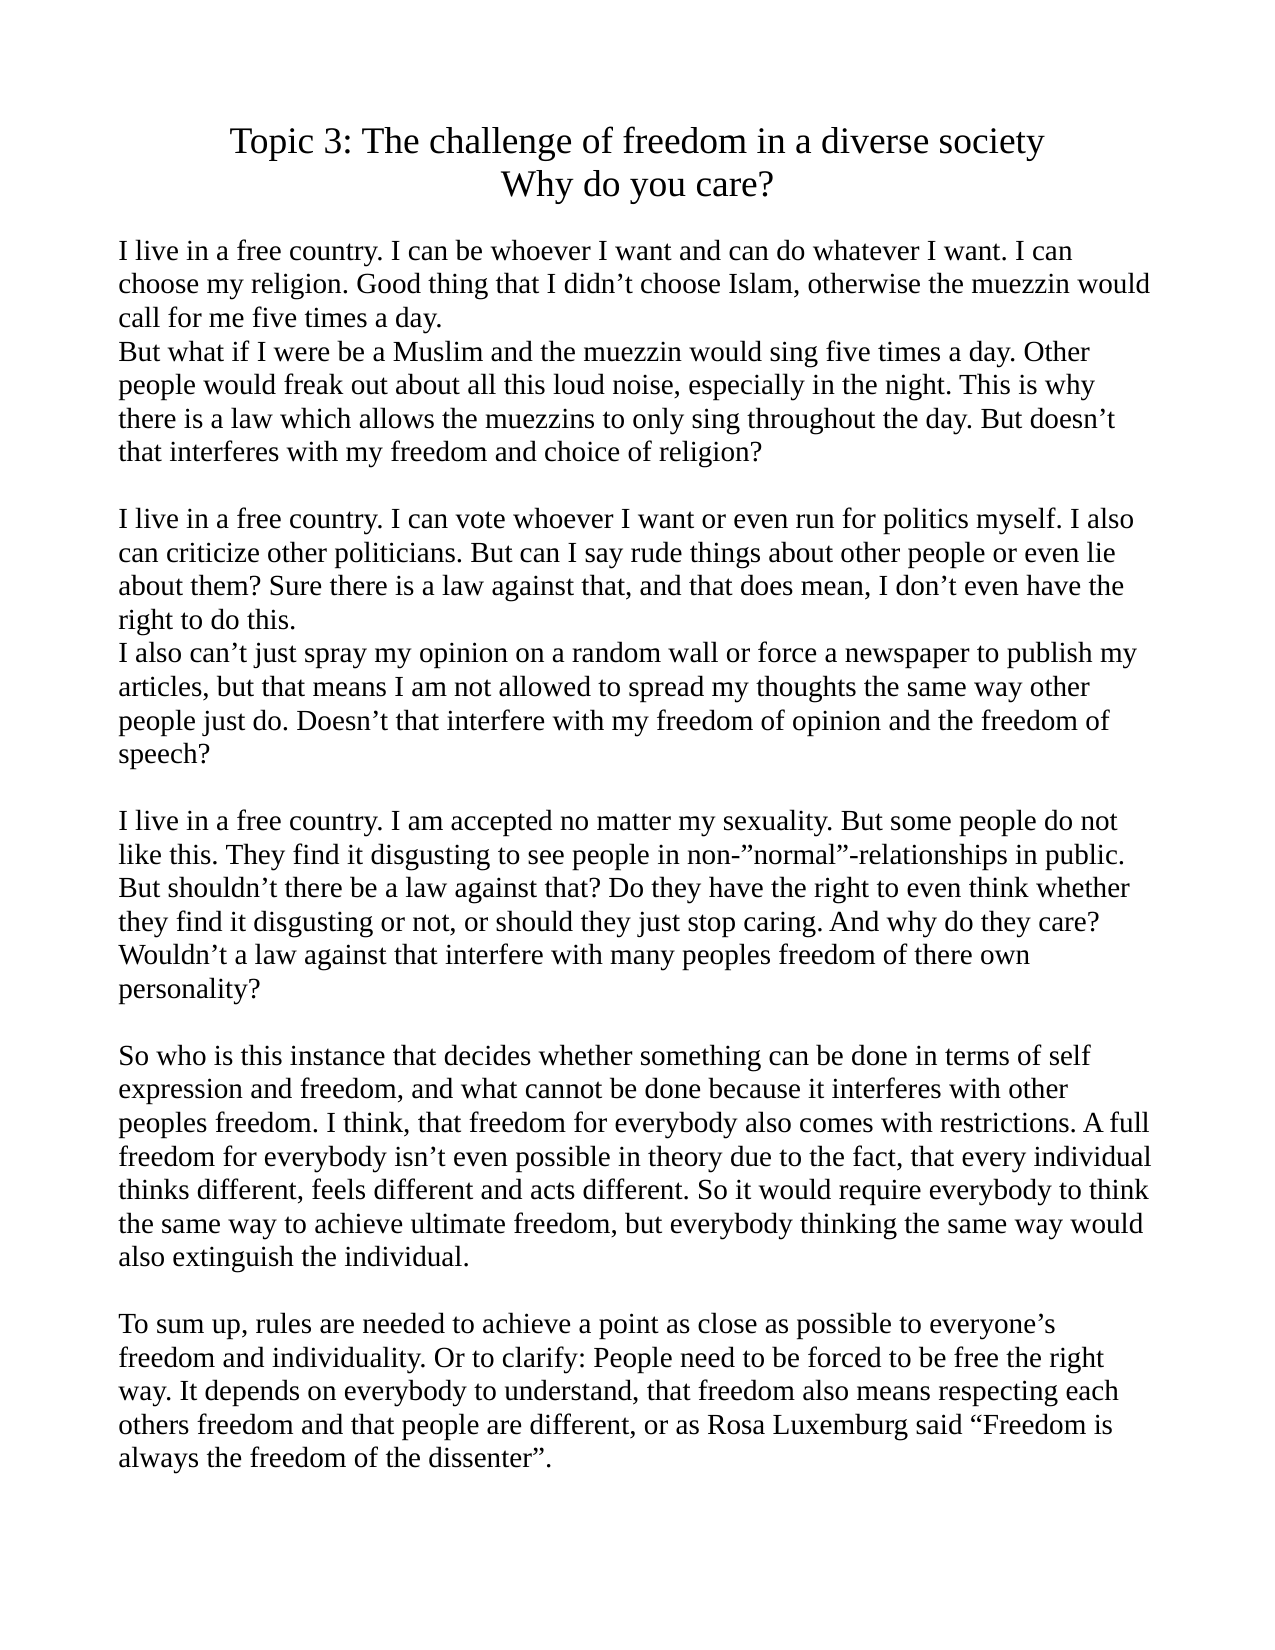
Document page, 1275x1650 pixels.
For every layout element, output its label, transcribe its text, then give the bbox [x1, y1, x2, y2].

text Why do you care? [118, 161, 1157, 204]
text I also can’t just spray my opinion on a random wall or force a newspaper to publish my articles, but that means I am not allowed to spread my thoughts the same way other people just do. Doesn’t that interfere with my freedom of opinion and the freedom of speech? [118, 636, 1157, 770]
text I live in a free country. I am accepted no matter my sexuality. But some people do not like this. They find it disgusting to see people in non-”normal”-relationships in public. But shouldn’t there be a law against that? Do they have the right to even think whether they find it disgusting or not, or should they just stop caring. And why do they care? Wouldn’t a law against that interfere with many peoples freedom of there own personality? [118, 803, 1157, 1004]
text But what if I were be a Muslim and the muezzin would sing five times a day. Other people would freak out about all this loud noise, especially in the night. This is why there is a law which allows the muezzins to only sing throughout the day. But doesn’t that interferes with my freedom and choice of religion? [118, 334, 1157, 468]
text So who is this instance that decides whether something can be done in terms of self expression and freedom, and what cannot be done because it interferes with other peoples freedom. I think, that freedom for everybody also comes with restrictions. A full freedom for everybody isn’t even possible in theory due to the fact, that every individual thinks different, feels different and acts different. So it would require everybody to think the same way to achieve ultimate freedom, but everybody thinking the same way would also extinguish the individual. [118, 1038, 1157, 1273]
text To sum up, rules are needed to achieve a point as close as possible to everyone’s freedom and individuality. Or to clarify: People need to be forced to be free the right way. It depends on everybody to understand, that freedom also means respecting each others freedom and that people are different, or as Rosa Luxemburg said “Freedom is always the freedom of the dissenter”. [118, 1306, 1157, 1474]
text Topic 3: The challenge of freedom in a diverse society [118, 118, 1157, 161]
text I live in a free country. I can vote whoever I want or even run for politics myself. I also can criticize other politicians. But can I say rude things about other people or even lie about them? Sure there is a law against that, and that does mean, I don’t even have the right to do this. [118, 501, 1157, 636]
text I live in a free country. I can be whoever I want and can do whatever I want. I can choose my religion. Good thing that I didn’t choose Islam, otherwise the muezzin would call for me five times a day. [118, 233, 1157, 334]
